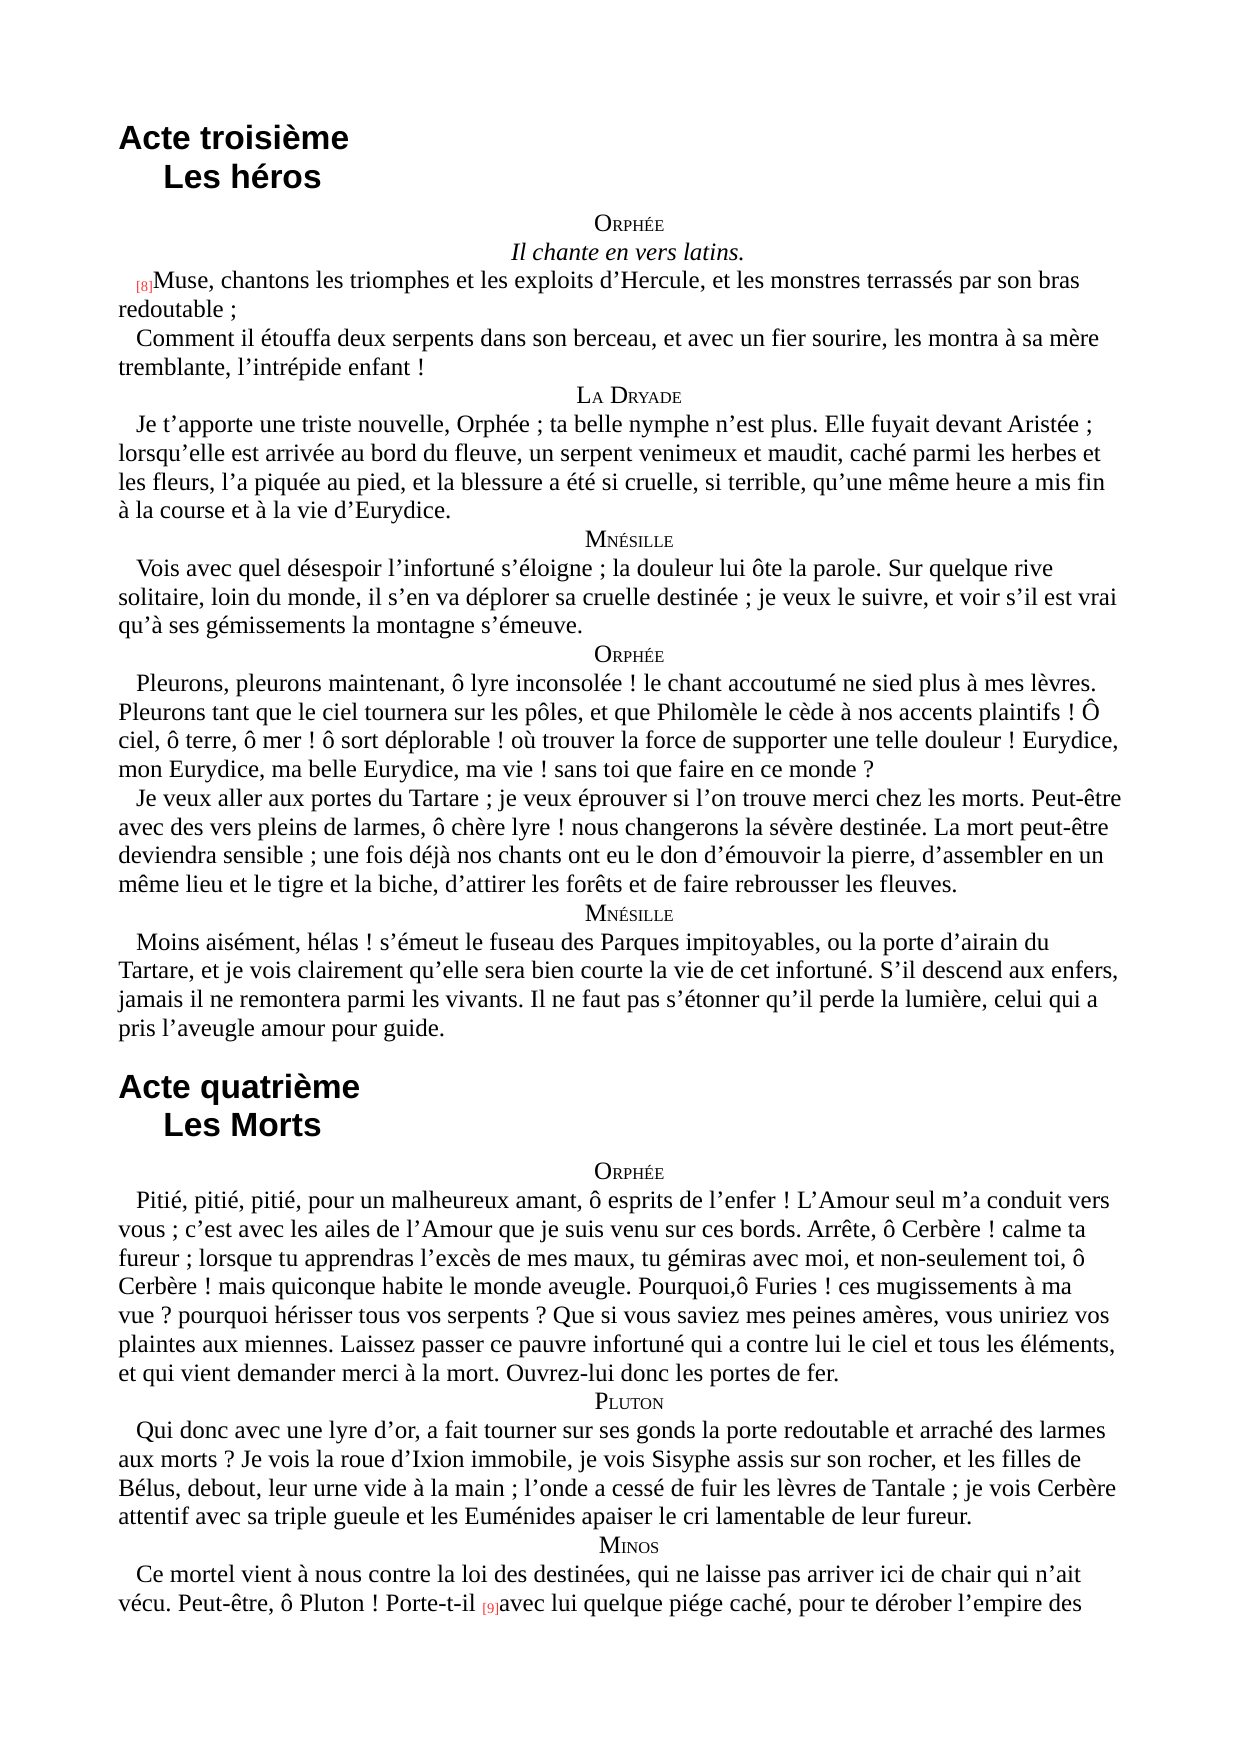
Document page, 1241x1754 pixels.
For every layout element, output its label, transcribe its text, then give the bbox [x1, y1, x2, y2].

text Ce mortel vient à nous contre la loi des destinées, qui ne laisse pas arriver ici de chair qui n’ait vécu. Peut-être, ô Pluton ! Porte-t-il [9]avec lui quelque piége caché, pour te dérober l’empire des [118, 1559, 1122, 1616]
text Pleurons, pleurons maintenant, ô lyre inconsolée ! le chant accoutumé ne sied plus à mes lèvres. Pleurons tant que le ciel tournera sur les pôles, et que Philomèle le cède à nos accents plaintifs ! Ô ciel, ô terre, ô mer ! ô sort déplorable ! où trouver la force de supporter une telle douleur ! Eurydice, mon Eurydice, ma belle Eurydice, ma vie ! sans toi que faire en ce monde ? [118, 668, 1122, 783]
text Orphée [118, 208, 1122, 237]
text Pitié, pitié, pitié, pour un malheureux amant, ô esprits de l’enfer ! L’Amour seul m’a conduit vers vous ; c’est avec les ailes de l’Amour que je suis venu sur ces bords. Arrête, ô Cerbère ! calme ta fureur ; lorsque tu apprendras l’excès de mes maux, tu gémiras avec moi, et non-seulement toi, ô Cerbère ! mais quiconque habite le monde aveugle. Pourquoi,ô Furies ! ces mugissements à ma vue ? pourquoi hérisser tous vos serpents ? Que si vous saviez mes peines amères, vous uniriez vos plaintes aux miennes. Laissez passer ce pauvre infortuné qui a contre lui le ciel et tous les éléments, et qui vient demander merci à la mort. Ouvrez-lui donc les portes de fer. [118, 1185, 1122, 1386]
text Vois avec quel désespoir l’infortuné s’éloigne ; la douleur lui ôte la parole. Sur quelque rive solitaire, loin du monde, il s’en va déplorer sa cruelle destinée ; je veux le suivre, et voir s’il est vrai qu’à ses gémissements la montagne s’émeuve. [118, 553, 1122, 639]
text Orphée [118, 639, 1122, 668]
text Il chante en vers latins. [118, 237, 1122, 265]
text Orphée [118, 1156, 1122, 1185]
text Je veux aller aux portes du Tartare ; je veux éprouver si l’on trouve merci chez les morts. Peut-être avec des vers pleins de larmes, ô chère lyre ! nous changerons la sévère destinée. La mort peut-être deviendra sensible ; une fois déjà nos chants ont eu le don d’émouvoir la pierre, d’assembler en un même lieu et le tigre et la biche, d’attirer les forêts et de faire rebrousser les fleuves. [118, 783, 1122, 898]
text Mnésille [118, 524, 1122, 553]
text Comment il étouffa deux serpents dans son berceau, et avec un fier sourire, les montra à sa mère tremblante, l’intrépide enfant ! [118, 323, 1122, 380]
text Moins aisément, hélas ! s’émeut le fuseau des Parques impitoyables, ou la porte d’airain du Tartare, et je vois clairement qu’elle sera bien courte la vie de cet infortuné. S’il descend aux enfers, jamais il ne remontera parmi les vivants. Il ne faut pas s’étonner qu’il perde la lumière, celui qui a pris l’aveugle amour pour guide. [118, 927, 1122, 1042]
text Mnésille [118, 898, 1122, 927]
subtitle Acte troisième Les héros [118, 118, 1122, 195]
text [8]Muse, chantons les triomphes et les exploits d’Hercule, et les monstres terrassés par son bras redoutable ; [118, 265, 1122, 323]
text Pluton [118, 1386, 1122, 1415]
text Je t’apporte une triste nouvelle, Orphée ; ta belle nymphe n’est plus. Elle fuyait devant Aristée ; lorsqu’elle est arrivée au bord du fleuve, un serpent venimeux et maudit, caché parmi les herbes et les fleurs, l’a piquée au pied, et la blessure a été si cruelle, si terrible, qu’une même heure a mis fin à la course et à la vie d’Eurydice. [118, 409, 1122, 524]
text Qui donc avec une lyre d’or, a fait tourner sur ses gonds la porte redoutable et arraché des larmes aux morts ? Je vois la roue d’Ixion immobile, je vois Sisyphe assis sur son rocher, et les filles de Bélus, debout, leur urne vide à la main ; l’onde a cessé de fuir les lèvres de Tantale ; je vois Cerbère attentif avec sa triple gueule et les Euménides apaiser le cri lamentable de leur fureur. [118, 1415, 1122, 1530]
subtitle Acte quatrième Les Morts [118, 1067, 1122, 1144]
text Minos [118, 1530, 1122, 1559]
text La Dryade [118, 380, 1122, 409]
